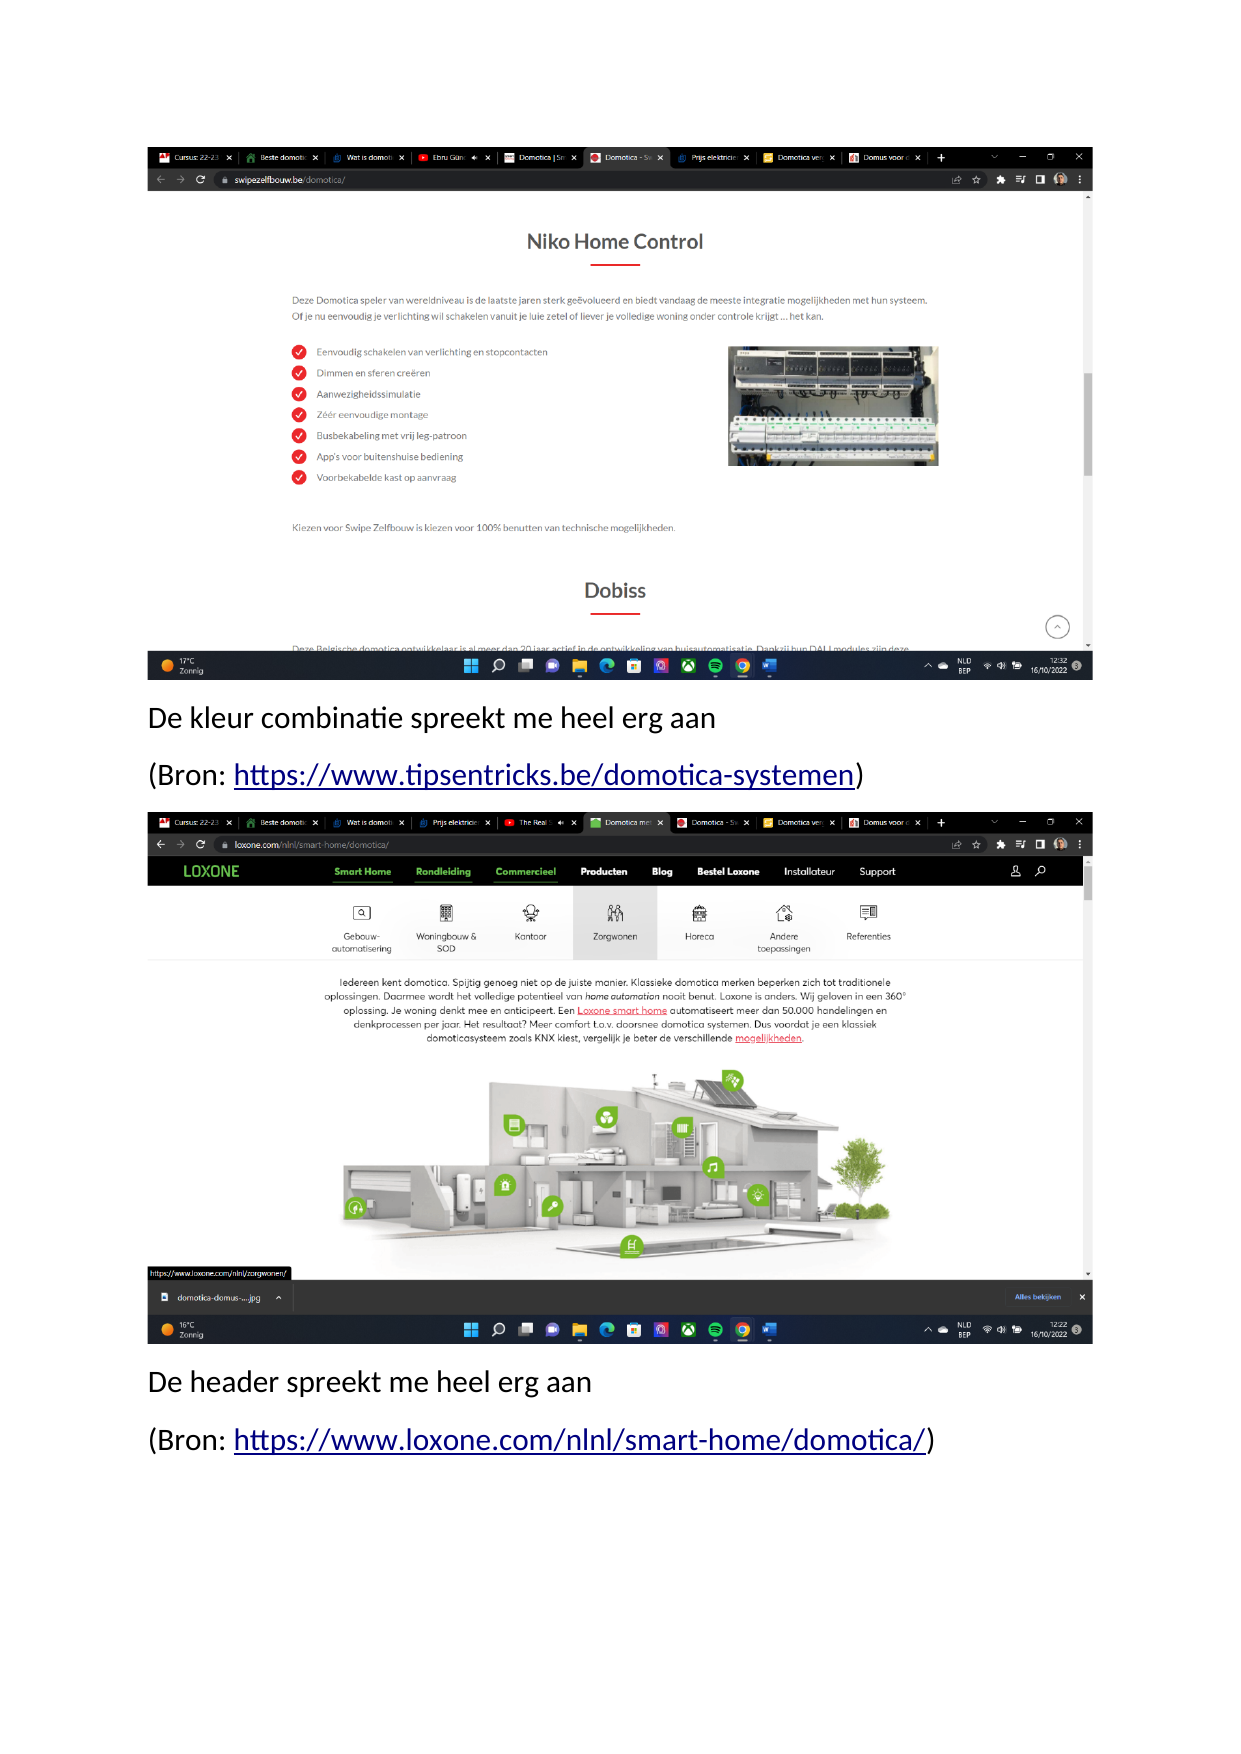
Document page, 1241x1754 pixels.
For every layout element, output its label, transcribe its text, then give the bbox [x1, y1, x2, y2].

text De kleur combinatie spreekt me heel erg aan [148, 698, 1093, 736]
text De header spreekt me heel erg aan [148, 1363, 1093, 1401]
text (Bron: https://www.loxone.com/nlnl/smart-home/domotica/) [148, 1420, 1093, 1458]
text (Bron: https://www.tipsentricks.be/domotica-systemen) [148, 755, 1093, 793]
